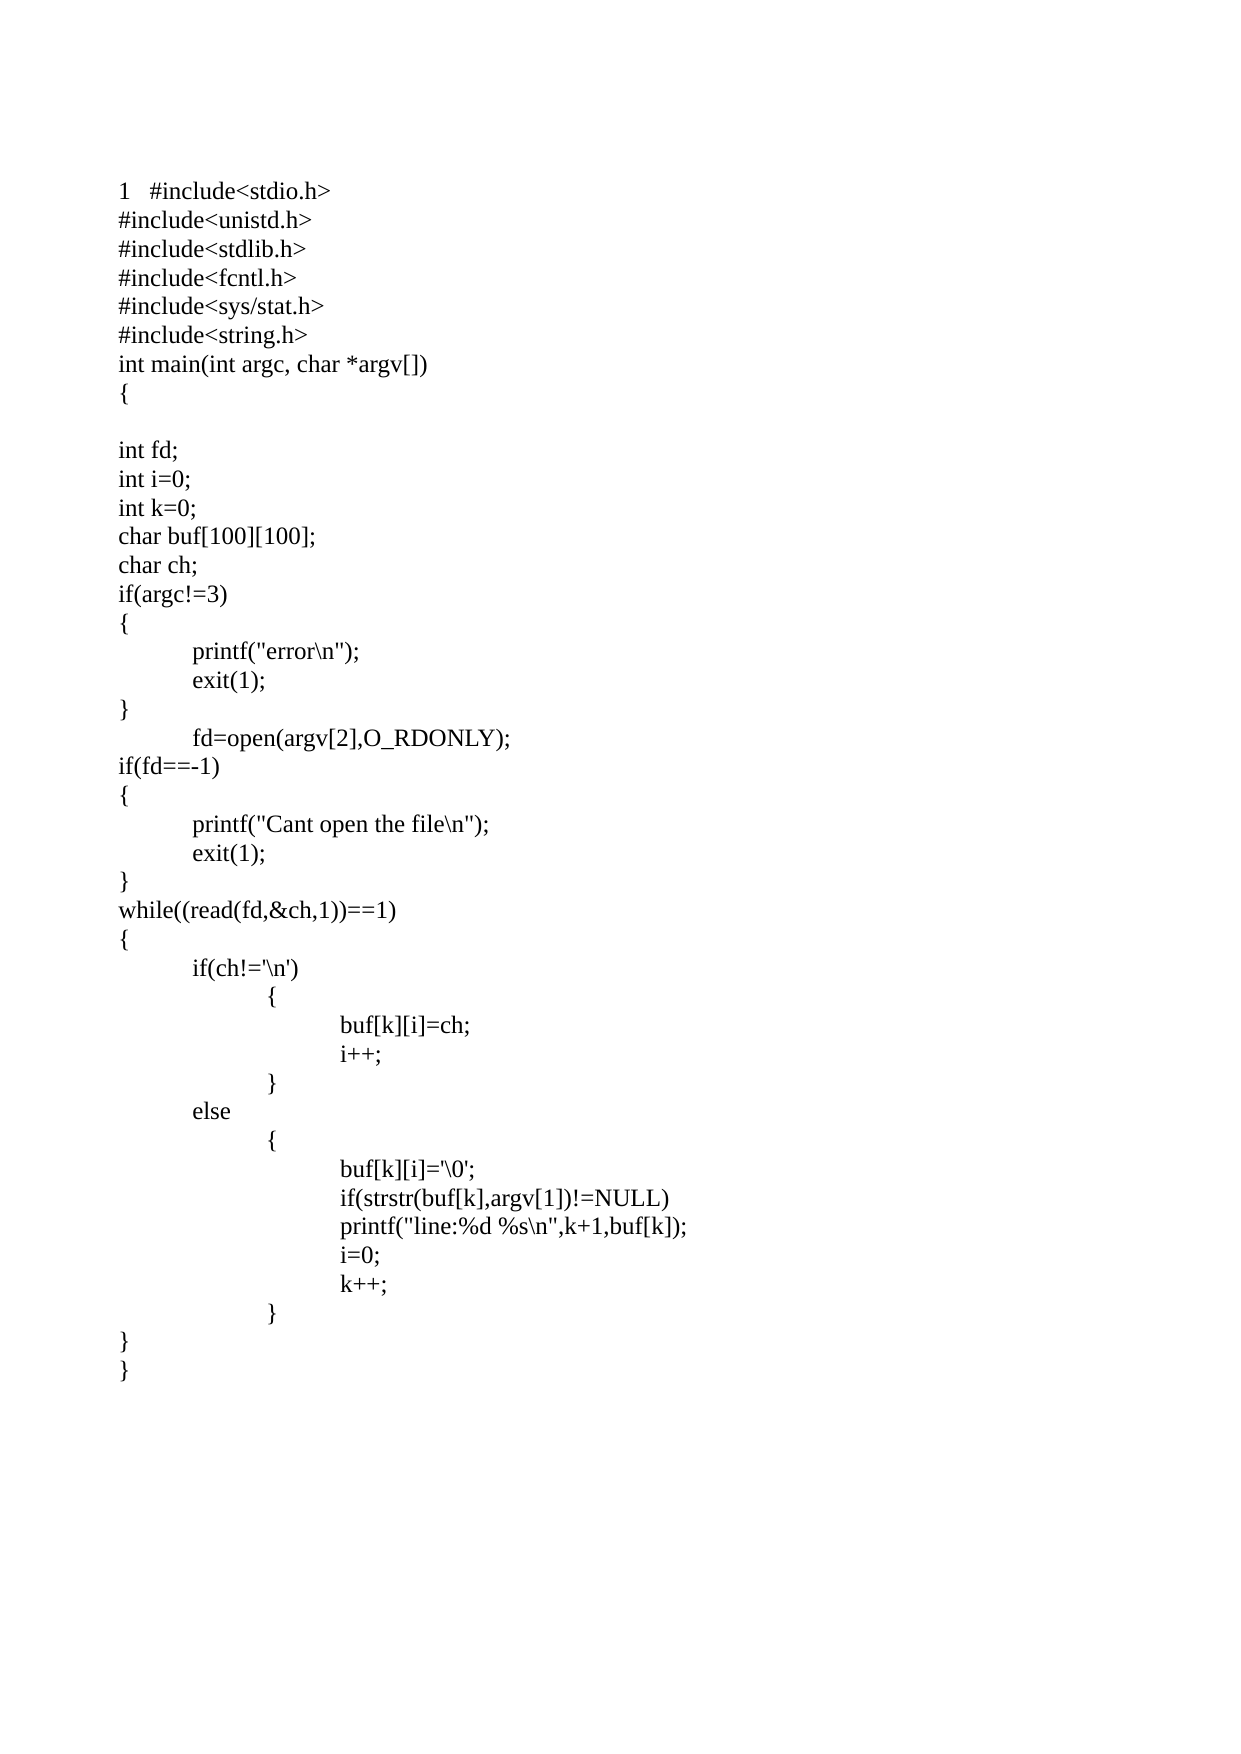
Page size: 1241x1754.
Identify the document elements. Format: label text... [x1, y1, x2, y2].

text exit(1); [118, 665, 1122, 694]
text } [118, 1355, 1122, 1384]
text else [118, 1096, 1122, 1125]
text int i=0; [118, 464, 1122, 493]
text { [118, 608, 1122, 636]
text { [118, 378, 1122, 406]
text { [118, 1125, 1122, 1154]
text if(strstr(buf[k],argv[1])!=NULL) [118, 1183, 1122, 1211]
text { [118, 780, 1122, 809]
text #include<string.h> [118, 320, 1122, 349]
text { [118, 924, 1122, 953]
text if(ch!='\n') [118, 953, 1122, 981]
text if(fd==-1) [118, 751, 1122, 780]
text char buf[100][100]; [118, 521, 1122, 550]
text { [118, 981, 1122, 1010]
text int k=0; [118, 493, 1122, 521]
text } [118, 1298, 1122, 1326]
text fd=open(argv[2],O_RDONLY); [118, 723, 1122, 751]
text while((read(fd,&ch,1))==1) [118, 895, 1122, 924]
text #include<fcntl.h> [118, 263, 1122, 291]
text buf[k][i]=ch; [118, 1010, 1122, 1039]
text #include<sys/stat.h> [118, 291, 1122, 320]
text 1 #include<stdio.h> [118, 176, 1122, 205]
text if(argc!=3) [118, 579, 1122, 608]
text i=0; [118, 1240, 1122, 1269]
text } [118, 866, 1122, 895]
text i++; [118, 1039, 1122, 1068]
text buf[k][i]='\0'; [118, 1154, 1122, 1183]
text } [118, 1326, 1122, 1355]
text int fd; [118, 435, 1122, 464]
text #include<unistd.h> [118, 205, 1122, 234]
text printf("error\n"); [118, 636, 1122, 665]
text k++; [118, 1269, 1122, 1298]
text char ch; [118, 550, 1122, 579]
text #include<stdlib.h> [118, 234, 1122, 263]
text printf("line:%d %s\n",k+1,buf[k]); [118, 1211, 1122, 1240]
text } [118, 1068, 1122, 1096]
text exit(1); [118, 838, 1122, 866]
text } [118, 694, 1122, 723]
text printf("Cant open the file\n"); [118, 809, 1122, 838]
text int main(int argc, char *argv[]) [118, 349, 1122, 378]
